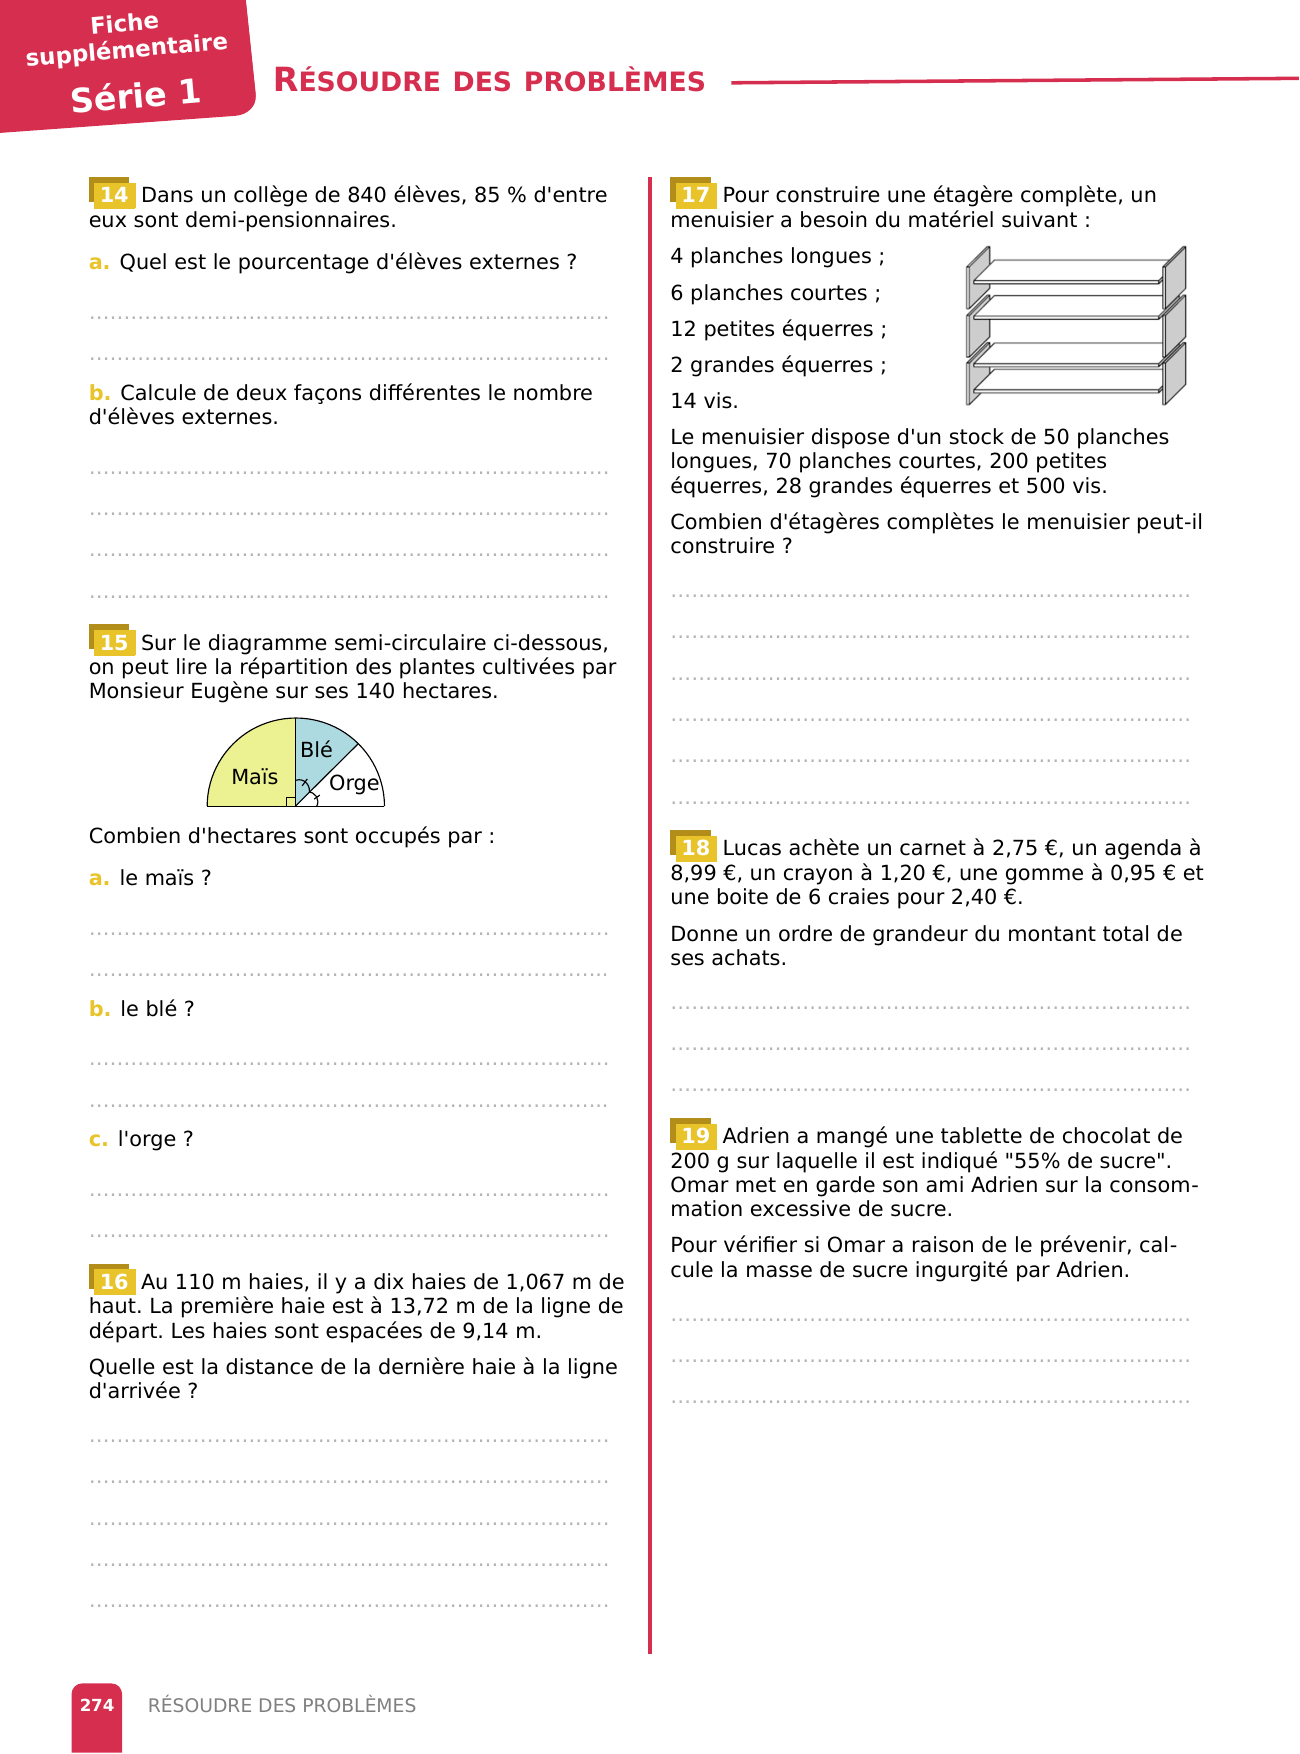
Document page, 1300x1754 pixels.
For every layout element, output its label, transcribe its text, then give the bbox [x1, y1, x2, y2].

text …………………………………………………………………………………………………………………………………... [88, 1033, 629, 1115]
subtitle Dans un collège de 840 élèves, 85 % d'entre eux sont demi‑pensionnaires. [88, 177, 629, 232]
subtitle 14 vis. [670, 389, 1205, 413]
subtitle 2 grandes équerres ; [670, 353, 956, 377]
text …………………………………………………………………………………………………………………………………… [88, 1163, 629, 1246]
subtitle Au 110 m haies, il y a dix haies de 1,067 m de haut. La première haie est à 13,72 m de la ligne de départ. Les haies sont espacées de 9,14 m. [88, 1263, 629, 1343]
subtitle Combien d'étagères complètes le menuisier peut‑il construire ? [670, 510, 1205, 558]
text ………………………………………………………………………………………………………………………………………………………………………………………………………………………………………………………………………… [88, 441, 629, 606]
subtitle Quelle est la distance de la dernière haie à la ligne d'arrivée ? [88, 1355, 623, 1403]
subtitle Adrien a mangé une tablette de cho­colat de 200 g sur laquelle il est indiqué "55% de sucre". Omar met en garde son ami Adrien sur la consom­mation excessive de sucre. [670, 1118, 1211, 1222]
subtitle Sur le diagramme semi‑circulaire ci-dessous, on peut lire la répartition des plantes cultivées par Monsieur Eugène sur ses 140 hectares. [88, 624, 629, 704]
text …………………………………………………………………………………………………………………………………... [88, 902, 629, 985]
text ……………………………………………………………………………………………………………………………………………………………………………………………………… [670, 976, 1211, 1100]
list Quel est le pourcentage d'élèves externes ? [88, 250, 629, 274]
list Calcule de deux façons différentes le nombre d'élèves externes. [88, 381, 629, 429]
text ……………………………………………………………………………………………………………………………………………………………………………………………………… [670, 1288, 1211, 1412]
subtitle Pour construire une étagère complète, un menuisier a besoin du matériel suivant : [670, 177, 1211, 232]
picture [956, 241, 1194, 410]
subtitle 12 petites équerres ; [670, 317, 956, 341]
subtitle Le menuisier dispose d'un stock de 50 planches longues, 70 planches courtes, 200 petites équerres, 28 grandes équerres et 500 vis. [670, 425, 1205, 498]
subtitle Pour vérifier si Omar a raison de le prévenir, cal­cule la masse de sucre ingurgité par Adrien. [670, 1233, 1205, 1282]
list le maïs ? [88, 866, 629, 890]
subtitle 6 planches courtes ; [670, 281, 956, 305]
subtitle Lucas achète un carnet à 2,75 €, un agenda à 8,99 €, un crayon à 1,20 €, une gomme à 0,95 € et une boite de 6 craies pour 2,40 €. [670, 830, 1211, 910]
subtitle Donne un ordre de grandeur du montant total de ses achats. [670, 922, 1205, 970]
text …………………………………………………………………………………………………………………………………………………………………………………………………………………………………………………………………………………………………………………………………………… [88, 1409, 629, 1616]
subtitle Combien d'hectares sont occupés par : [88, 824, 623, 848]
text …………………………………………………………………………………………………………………………………… [88, 286, 629, 369]
list le blé ? [88, 997, 629, 1021]
list l'orge ? [88, 1127, 629, 1151]
text ……………………………………………………………………………………………………………………………………………………………………………………………………………………………………………………………………………………………………………………………………………………………………………………………………………… [670, 564, 1211, 812]
subtitle 4 planches longues ; [670, 244, 956, 269]
